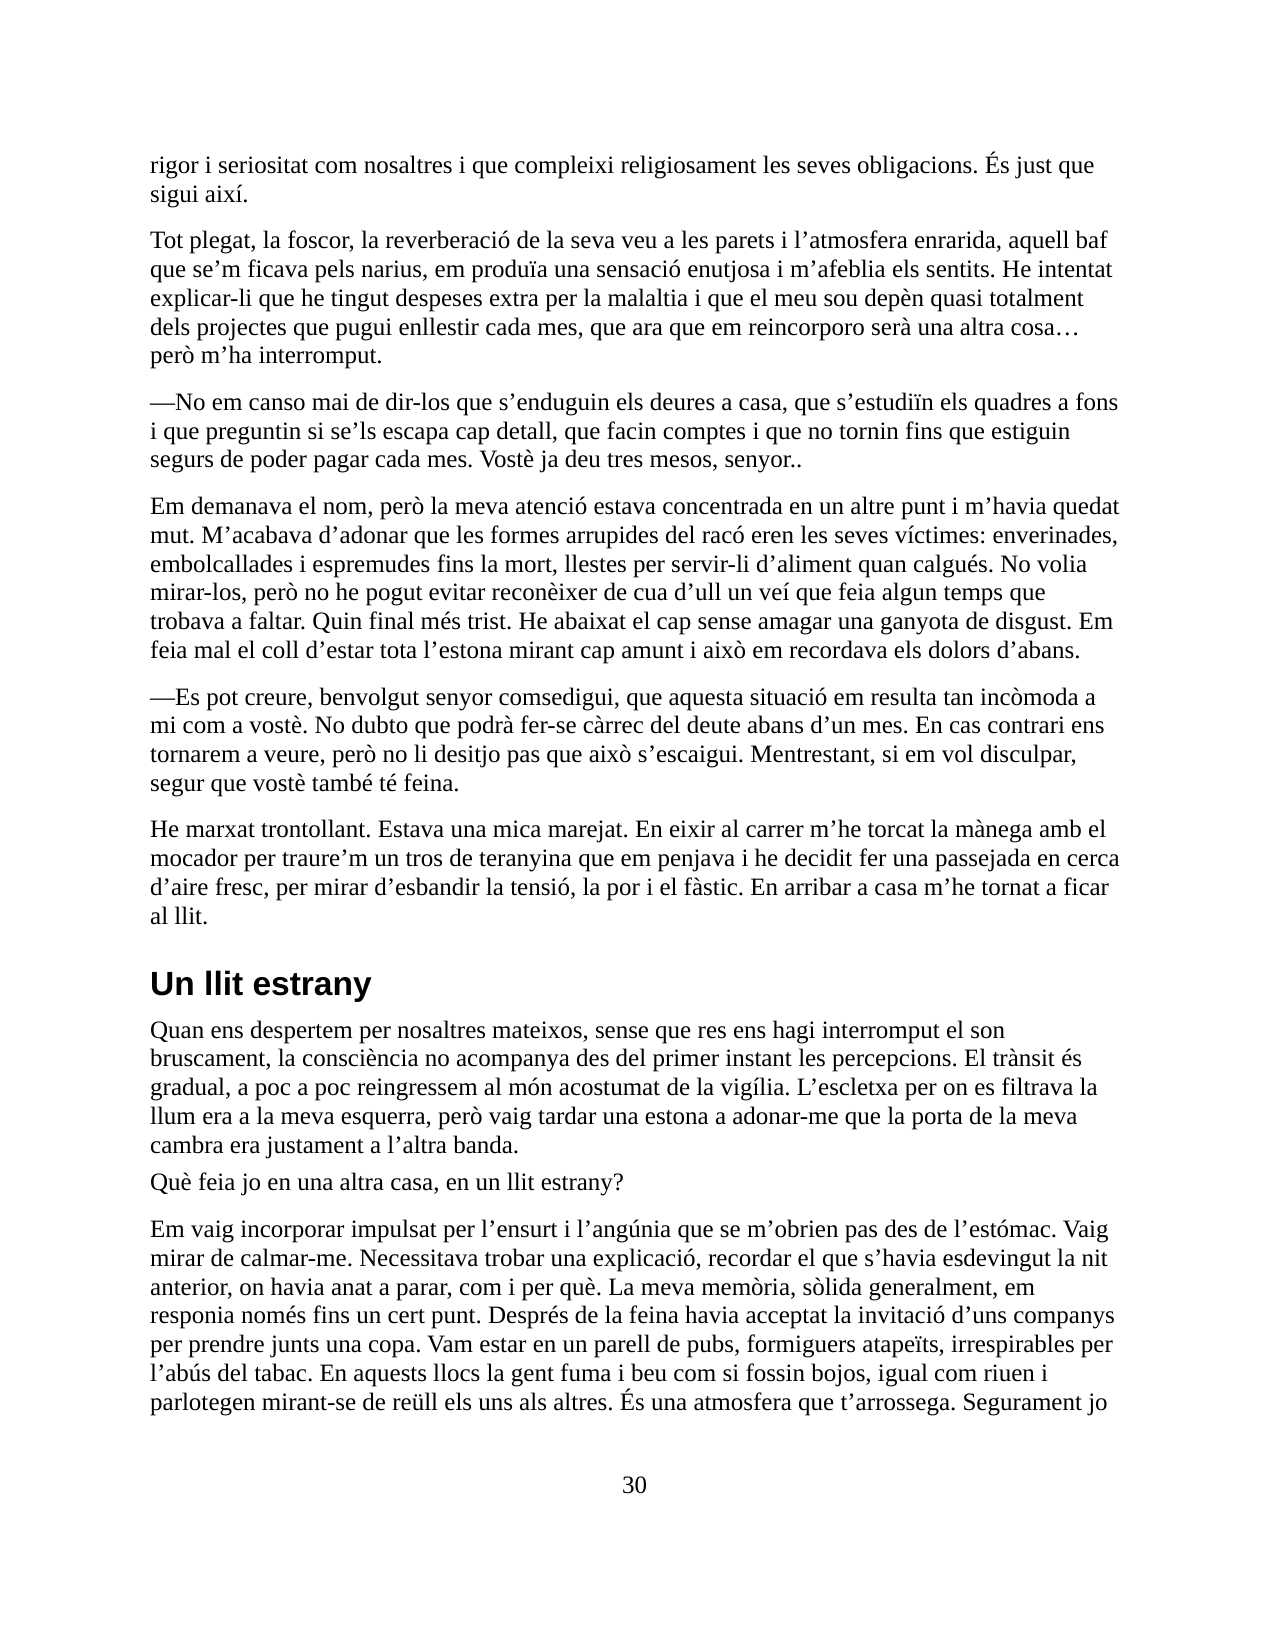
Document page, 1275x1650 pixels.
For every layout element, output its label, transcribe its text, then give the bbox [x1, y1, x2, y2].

text Em vaig incorporar impulsat per l’ensurt i l’angúnia que se m’obrien pas des de l’estómac. Vaig mirar de calmar-me. Necessitava trobar una explicació, recordar el que s’havia esdevingut la nit anterior, on havia anat a parar, com i per què. La meva memòria, sòlida generalment, em responia només fins un cert punt. Després de la feina havia acceptat la invitació d’uns companys per prendre junts una copa. Vam estar en un parell de pubs, formiguers atapeïts, irrespirables per l’abús del tabac. En aquests llocs la gent fuma i beu com si fossin bojos, igual com riuen i parlotegen mirant-se de reüll els uns als altres. És una atmosfera que t’arrossega. Segurament jo [150, 1214, 1125, 1415]
text Tot plegat, la foscor, la reverberació de la seva veu a les parets i l’atmosfera enrarida, aquell baf que se’m ficava pels narius, em produïa una sensació enutjosa i m’afeblia els sentits. He intentat explicar-li que he tingut despeses extra per la malaltia i que el meu sou depèn quasi totalment dels projectes que pugui enllestir cada mes, que ara que em reincorporo serà una altra cosa… però m’ha interromput. [150, 225, 1125, 369]
text rigor i seriositat com nosaltres i que compleixi religiosament les seves obligacions. És just que sigui així. [150, 150, 1125, 207]
text Què feia jo en una altra casa, en un llit estrany? [150, 1167, 1125, 1196]
text Em demanava el nom, però la meva atenció estava concentrada en un altre punt i m’havia quedat mut. M’acabava d’adonar que les formes arrupides del racó eren les seves víctimes: enverinades, embolcallades i espremudes fins la mort, llestes per servir-li d’aliment quan calgués. No volia mirar-los, però no he pogut evitar reconèixer de cua d’ull un veí que feia algun temps que trobava a faltar. Quin final més trist. He abaixat el cap sense amagar una ganyota de disgust. Em feia mal el coll d’estar tota l’estona mirant cap amunt i això em recordava els dolors d’abans. [150, 491, 1125, 664]
subtitle Un llit estrany [150, 963, 1125, 1002]
text —No em canso mai de dir-los que s’enduguin els deures a casa, que s’estudiïn els quadres a fons i que preguntin si se’ls escapa cap detall, que facin comptes i que no tornin fins que estiguin segurs de poder pagar cada mes. Vostè ja deu tres mesos, senyor.. [150, 387, 1125, 473]
text —Es pot creure, benvolgut senyor comsedigui, que aquesta situació em resulta tan incòmoda a mi com a vostè. No dubto que podrà fer-se càrrec del deute abans d’un mes. En cas contrari ens tornarem a veure, però no li desitjo pas que això s’escaigui. Mentrestant, si em vol disculpar, segur que vostè també té feina. [150, 682, 1125, 797]
text Quan ens despertem per nosaltres mateixos, sense que res ens hagi interromput el son bruscament, la consciència no acompanya des del primer instant les percepcions. El trànsit és gradual, a poc a poc reingressem al món acostumat de la vigília. L’escletxa per on es filtrava la llum era a la meva esquerra, però vaig tardar una estona a adonar-me que la porta de la meva cambra era justament a l’altra banda. [150, 1015, 1125, 1158]
text He marxat trontollant. Estava una mica marejat. En eixir al carrer m’he torcat la mànega amb el mocador per traure’m un tros de teranyina que em penjava i he decidit fer una passejada en cerca d’aire fresc, per mirar d’esbandir la tensió, la por i el fàstic. En arribar a casa m’he tornat a ficar al llit. [150, 814, 1125, 929]
